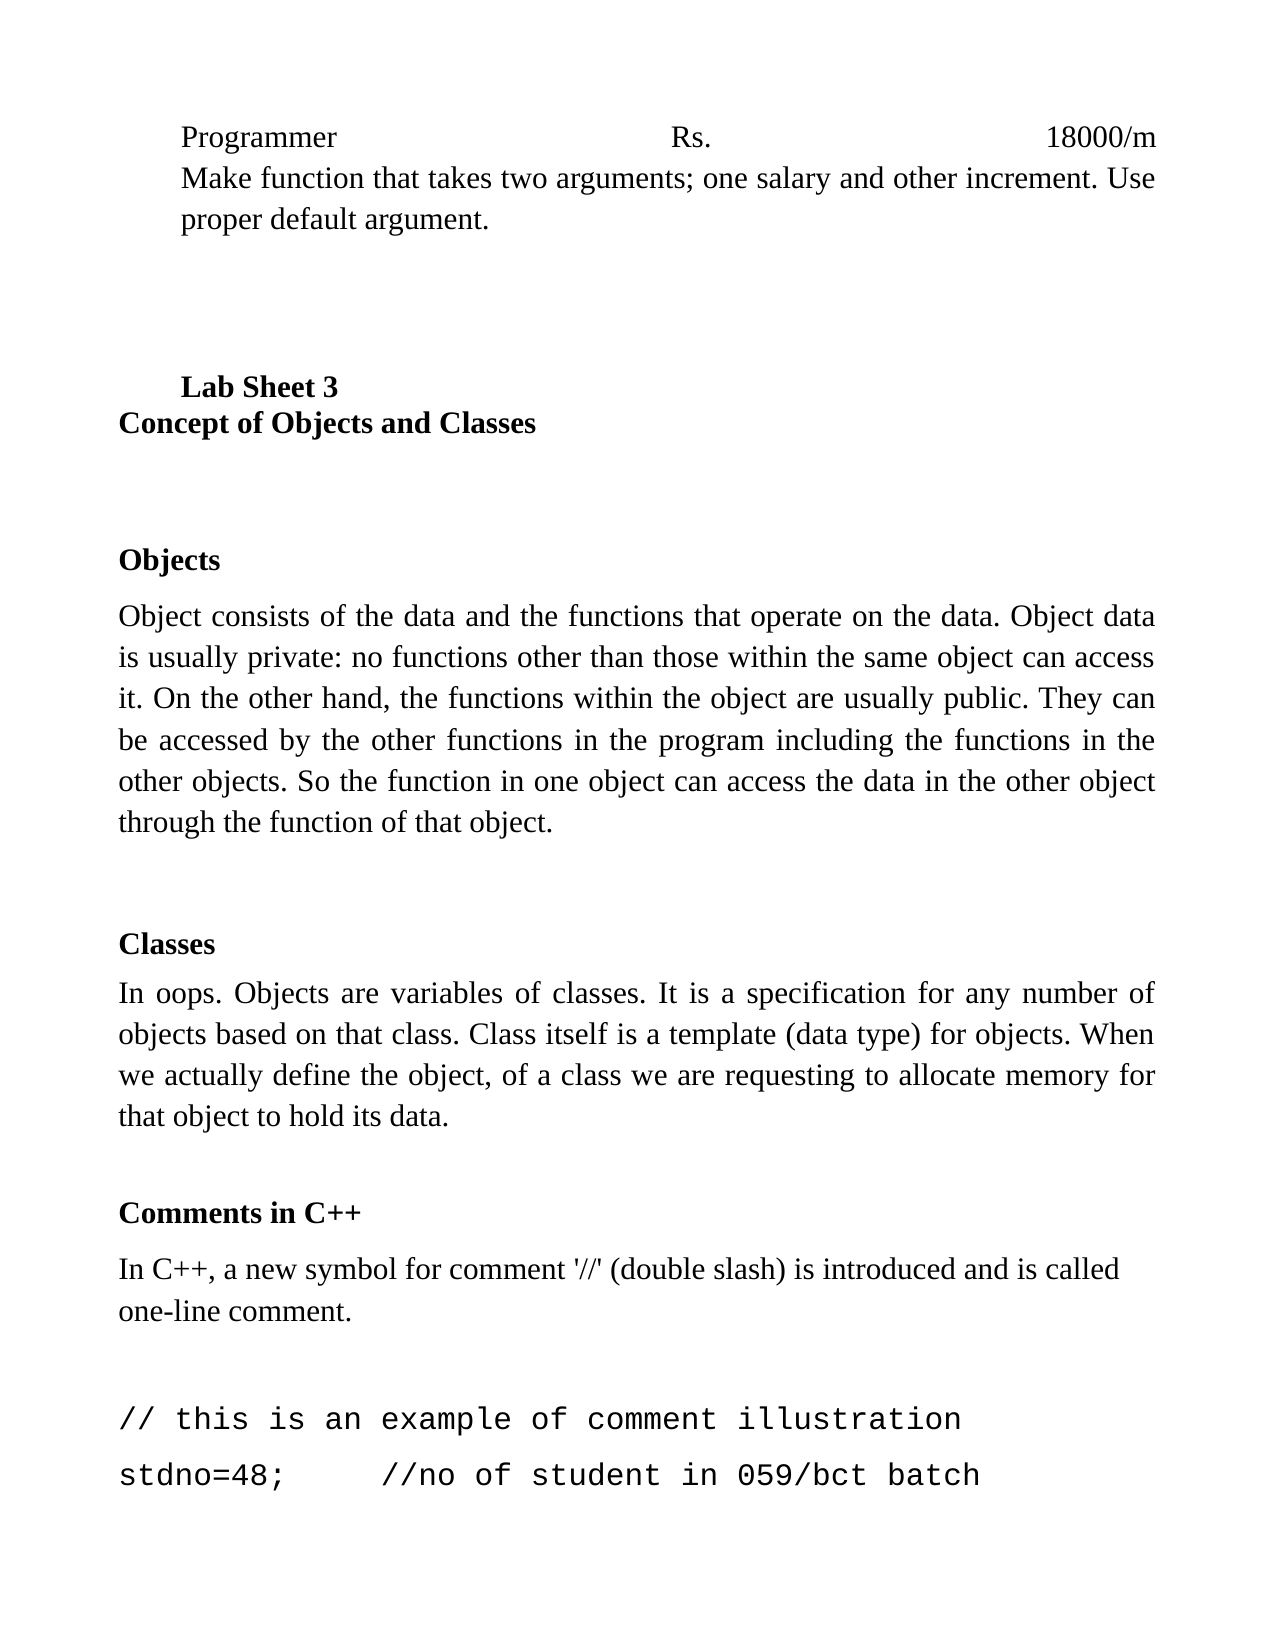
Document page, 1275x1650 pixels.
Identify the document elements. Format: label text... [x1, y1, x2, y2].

text Lab Sheet 3 [181, 368, 1157, 404]
text Objects [118, 541, 1157, 577]
text // this is an example of comment illustration [118, 1403, 1157, 1439]
text Concept of Objects and Classes [118, 404, 1157, 440]
text Programmer Rs. 18000/m Make function that takes two arguments; one salary and other increment. Use proper default argument. [181, 118, 1157, 237]
text stdno=48; //no of student in 059/bct batch [118, 1459, 1157, 1494]
text In C++, a new symbol for comment '//' (double slash) is introduced and is called one-line comment. [118, 1251, 1157, 1328]
subtitle Classes [118, 926, 1157, 961]
text Comments in C++ [118, 1195, 1157, 1231]
text Object consists of the data and the functions that operate on the data. Object data is usually private: no functions other than those within the same object can access it. On the other hand, the functions within the object are usually public. They can be accessed by the other functions in the program including the functions in the other objects. So the function in one object can access the data in the other object through the function of that object. [118, 597, 1157, 839]
text In oops. Objects are variables of classes. It is a specification for any number of objects based on that class. Class itself is a template (data type) for objects. When we actually define the object, of a class we are requesting to allocate memory for that object to hold its data. [118, 974, 1157, 1134]
